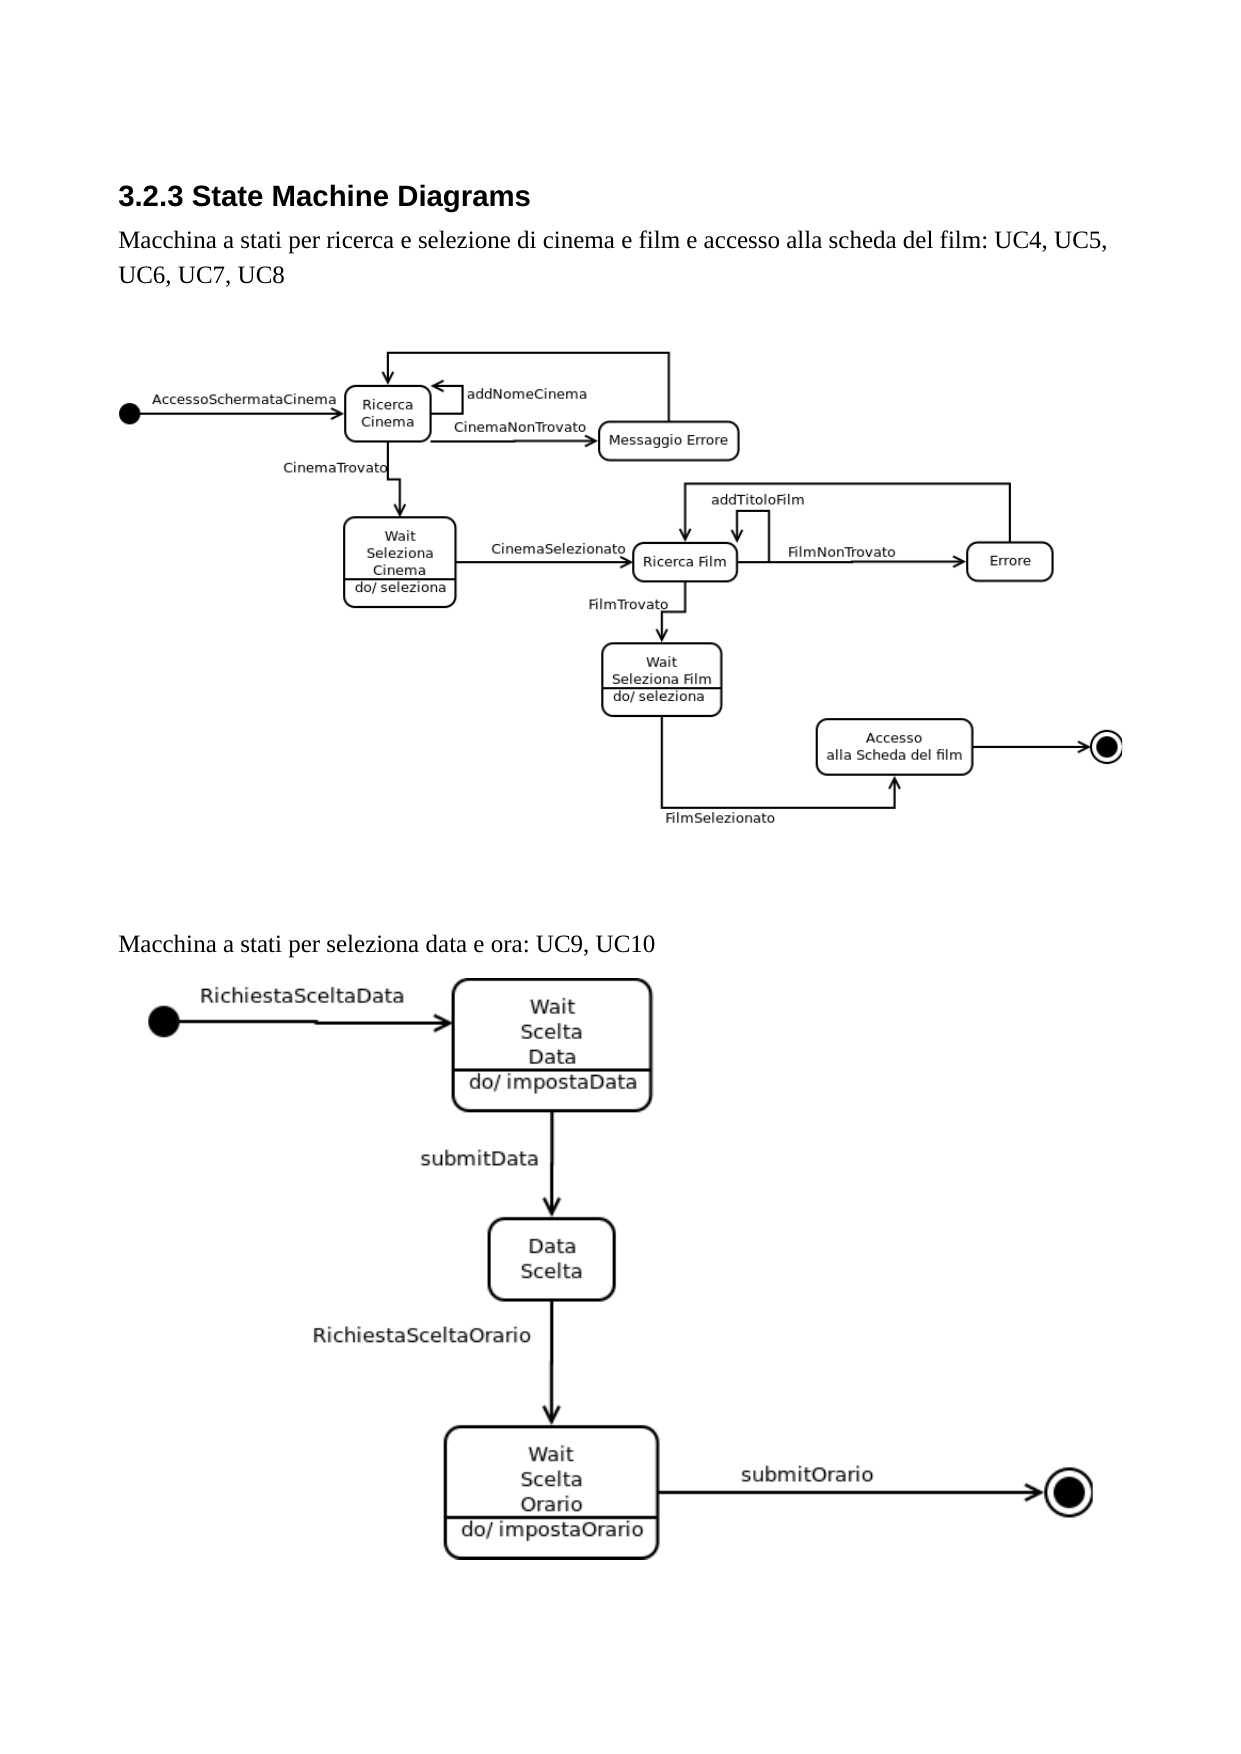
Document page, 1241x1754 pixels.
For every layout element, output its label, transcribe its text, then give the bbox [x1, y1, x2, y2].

subtitle 3.2.3 State Machine Diagrams [118, 179, 1122, 213]
picture [147, 978, 1093, 1560]
text Macchina a stati per ricerca e selezione di cinema e film e accesso alla scheda del film: UC4, UC5, UC6, UC7, UC8 [118, 225, 1122, 288]
picture [118, 308, 1123, 826]
text Macchina a stati per seleziona data e ora: UC9, UC10 [118, 929, 1122, 958]
